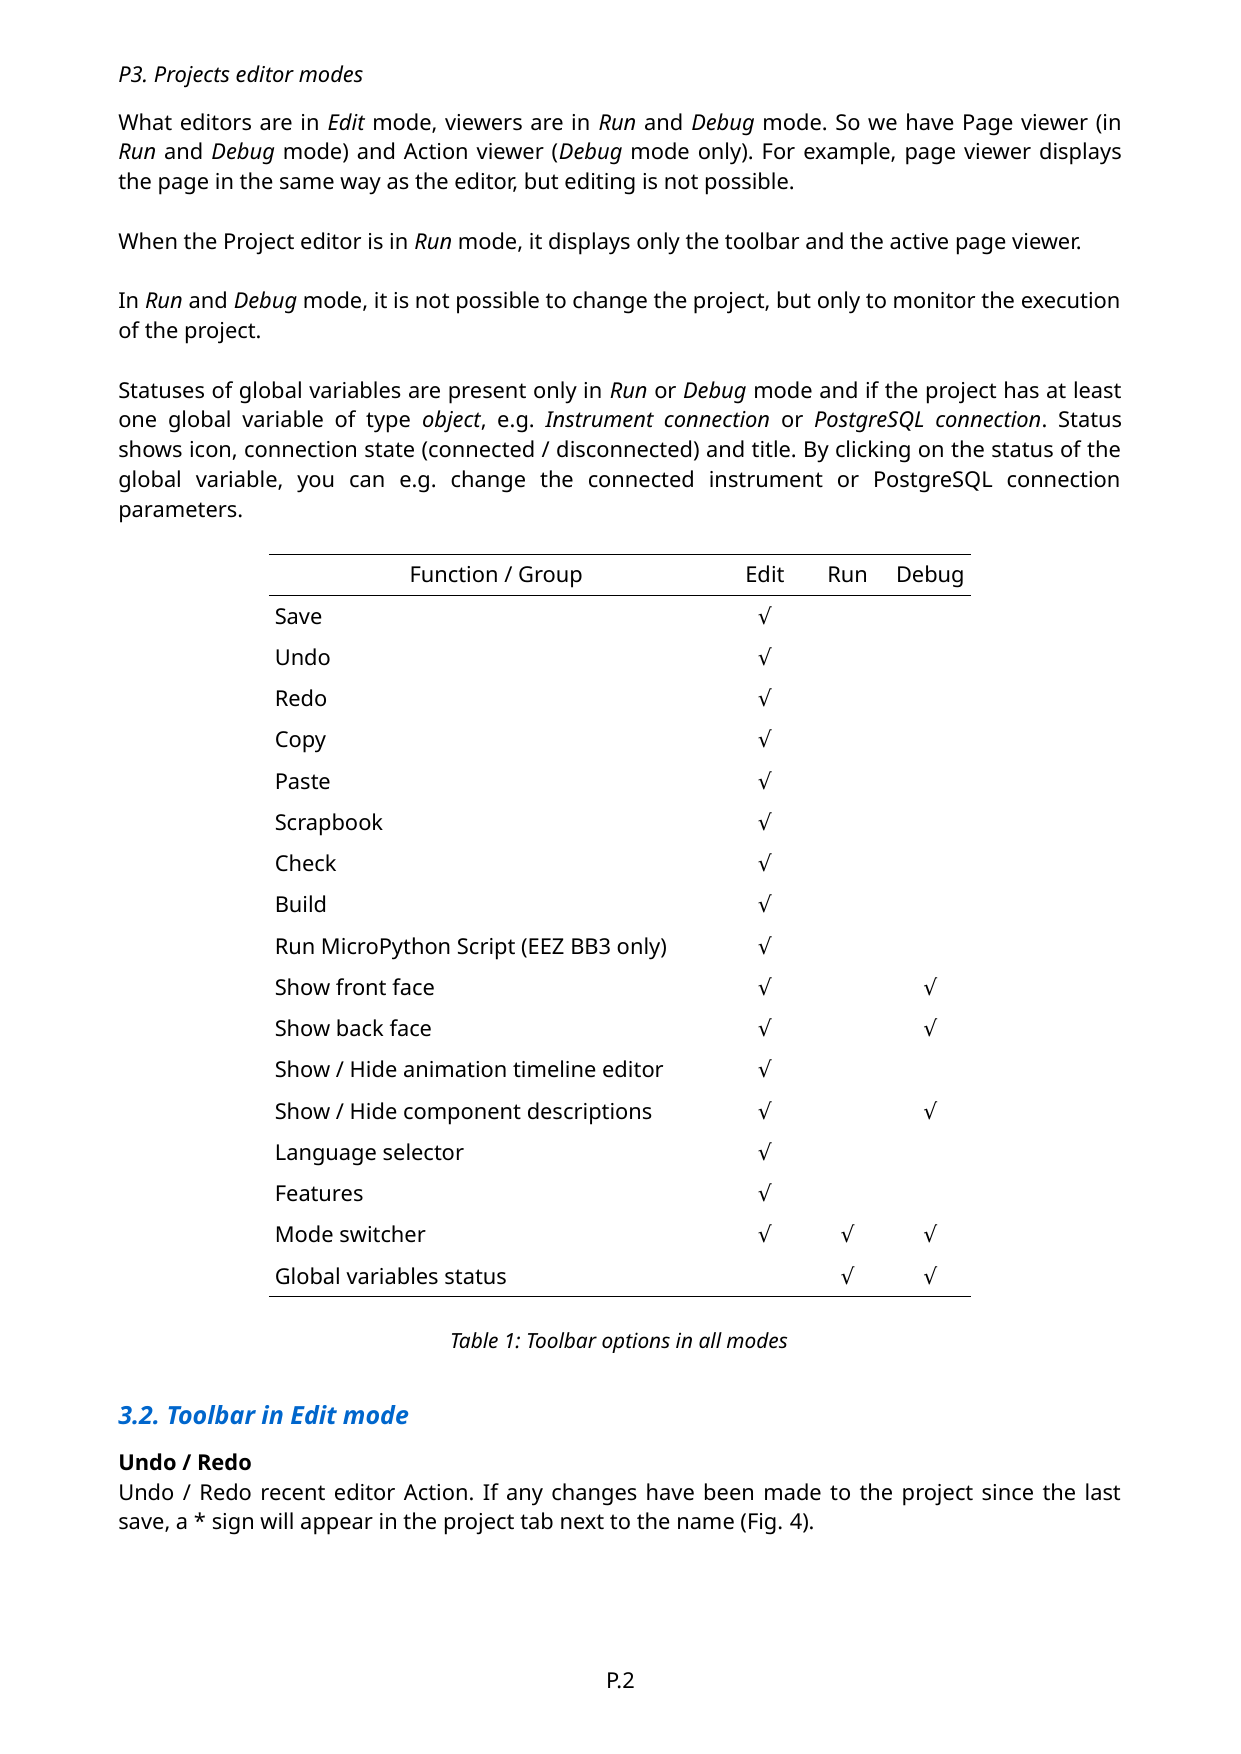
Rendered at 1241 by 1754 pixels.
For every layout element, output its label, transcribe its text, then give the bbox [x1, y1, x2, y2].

table_cell [806, 925, 889, 966]
table_cell √ [723, 1173, 806, 1214]
table_cell √ [889, 966, 971, 1007]
table_cell √ [889, 1255, 971, 1296]
table_cell √ [723, 801, 806, 842]
table_cell Show back face [269, 1008, 723, 1049]
table_cell [889, 843, 971, 884]
text In Run and Debug mode, it is not possible to change the project, but only to monitor the execution of the project. [118, 285, 1122, 345]
table_cell √ [723, 884, 806, 925]
table_cell √ [723, 843, 806, 884]
table_cell Scrapbook [269, 801, 723, 842]
table_cell √ [723, 719, 806, 760]
table_cell [806, 719, 889, 760]
table_cell [889, 678, 971, 719]
table_cell Mode switcher [269, 1214, 723, 1255]
table_cell √ [889, 1090, 971, 1131]
table_cell Language selector [269, 1131, 723, 1172]
table_cell [806, 1049, 889, 1090]
table_cell [806, 1090, 889, 1131]
text When the Project editor is in Run mode, it displays only the toolbar and the active page viewer. [118, 226, 1122, 256]
table_cell √ [723, 596, 806, 636]
table_header Run [806, 555, 889, 595]
table_cell [723, 1255, 806, 1296]
table_cell [889, 884, 971, 925]
table_cell [806, 760, 889, 801]
table_cell Show front face [269, 966, 723, 1007]
table_cell √ [723, 1214, 806, 1255]
table_cell Run MicroPython Script (EEZ BB3 only) [269, 925, 723, 966]
table_cell [806, 1131, 889, 1172]
table_cell Redo [269, 678, 723, 719]
table_cell [889, 636, 971, 677]
table_header Edit [723, 555, 806, 595]
table_cell √ [806, 1255, 889, 1296]
table_cell [806, 636, 889, 677]
table_header Debug [889, 555, 971, 595]
table_cell [889, 925, 971, 966]
table_cell [806, 596, 889, 636]
table_cell √ [723, 760, 806, 801]
table_cell √ [723, 1090, 806, 1131]
table_cell Save [269, 596, 723, 636]
table_cell Show / Hide component descriptions [269, 1090, 723, 1131]
table_cell [889, 801, 971, 842]
table_cell [806, 678, 889, 719]
table_cell √ [723, 1131, 806, 1172]
table_cell Show / Hide animation timeline editor [269, 1049, 723, 1090]
text What editors are in Edit mode, viewers are in Run and Debug mode. So we have Page viewer (in Run and Debug mode) and Action viewer (Debug mode only). For example, page viewer displays the page in the same way as the editor, but editing is not possible. [118, 107, 1122, 196]
table_cell √ [723, 1008, 806, 1049]
table_cell [889, 1173, 971, 1214]
table_cell Check [269, 843, 723, 884]
table_cell √ [889, 1008, 971, 1049]
table_cell Paste [269, 760, 723, 801]
table_cell √ [723, 678, 806, 719]
text Statuses of global variables are present only in Run or Debug mode and if the project has at least one global variable of type object, e.g. Instrument connection or PostgreSQL connection. Status shows icon, connection state (connected / disconnected) and title. By clicking on the status of the global variable, you can e.g. change the connected instrument or PostgreSQL connection parameters. [118, 375, 1122, 524]
table_cell [806, 884, 889, 925]
table_cell [806, 801, 889, 842]
table_cell Build [269, 884, 723, 925]
table_cell Undo [269, 636, 723, 677]
table_cell √ [806, 1214, 889, 1255]
table_cell [889, 1131, 971, 1172]
text Undo / Redo recent editor Action. If any changes have been made to the project since the last save, a * sign will appear in the project tab next to the name (Fig. 4). [118, 1477, 1122, 1536]
table_cell Features [269, 1173, 723, 1214]
table_cell [806, 1008, 889, 1049]
table_cell √ [723, 925, 806, 966]
table_cell Copy [269, 719, 723, 760]
table_cell [806, 966, 889, 1007]
table_cell [889, 596, 971, 636]
text Undo / Redo [118, 1447, 1122, 1477]
table_cell [889, 1049, 971, 1090]
table_cell [806, 1173, 889, 1214]
subtitle Toolbar in Edit mode [118, 1398, 1122, 1432]
table_cell [889, 760, 971, 801]
table_cell Global variables status [269, 1255, 723, 1296]
table_header Function / Group [269, 555, 723, 595]
table_cell √ [889, 1214, 971, 1255]
table_cell √ [723, 636, 806, 677]
table_cell [889, 719, 971, 760]
text Table 1: Toolbar options in all modes [118, 1326, 1122, 1354]
table_cell [806, 843, 889, 884]
table_cell √ [723, 966, 806, 1007]
table_cell √ [723, 1049, 806, 1090]
